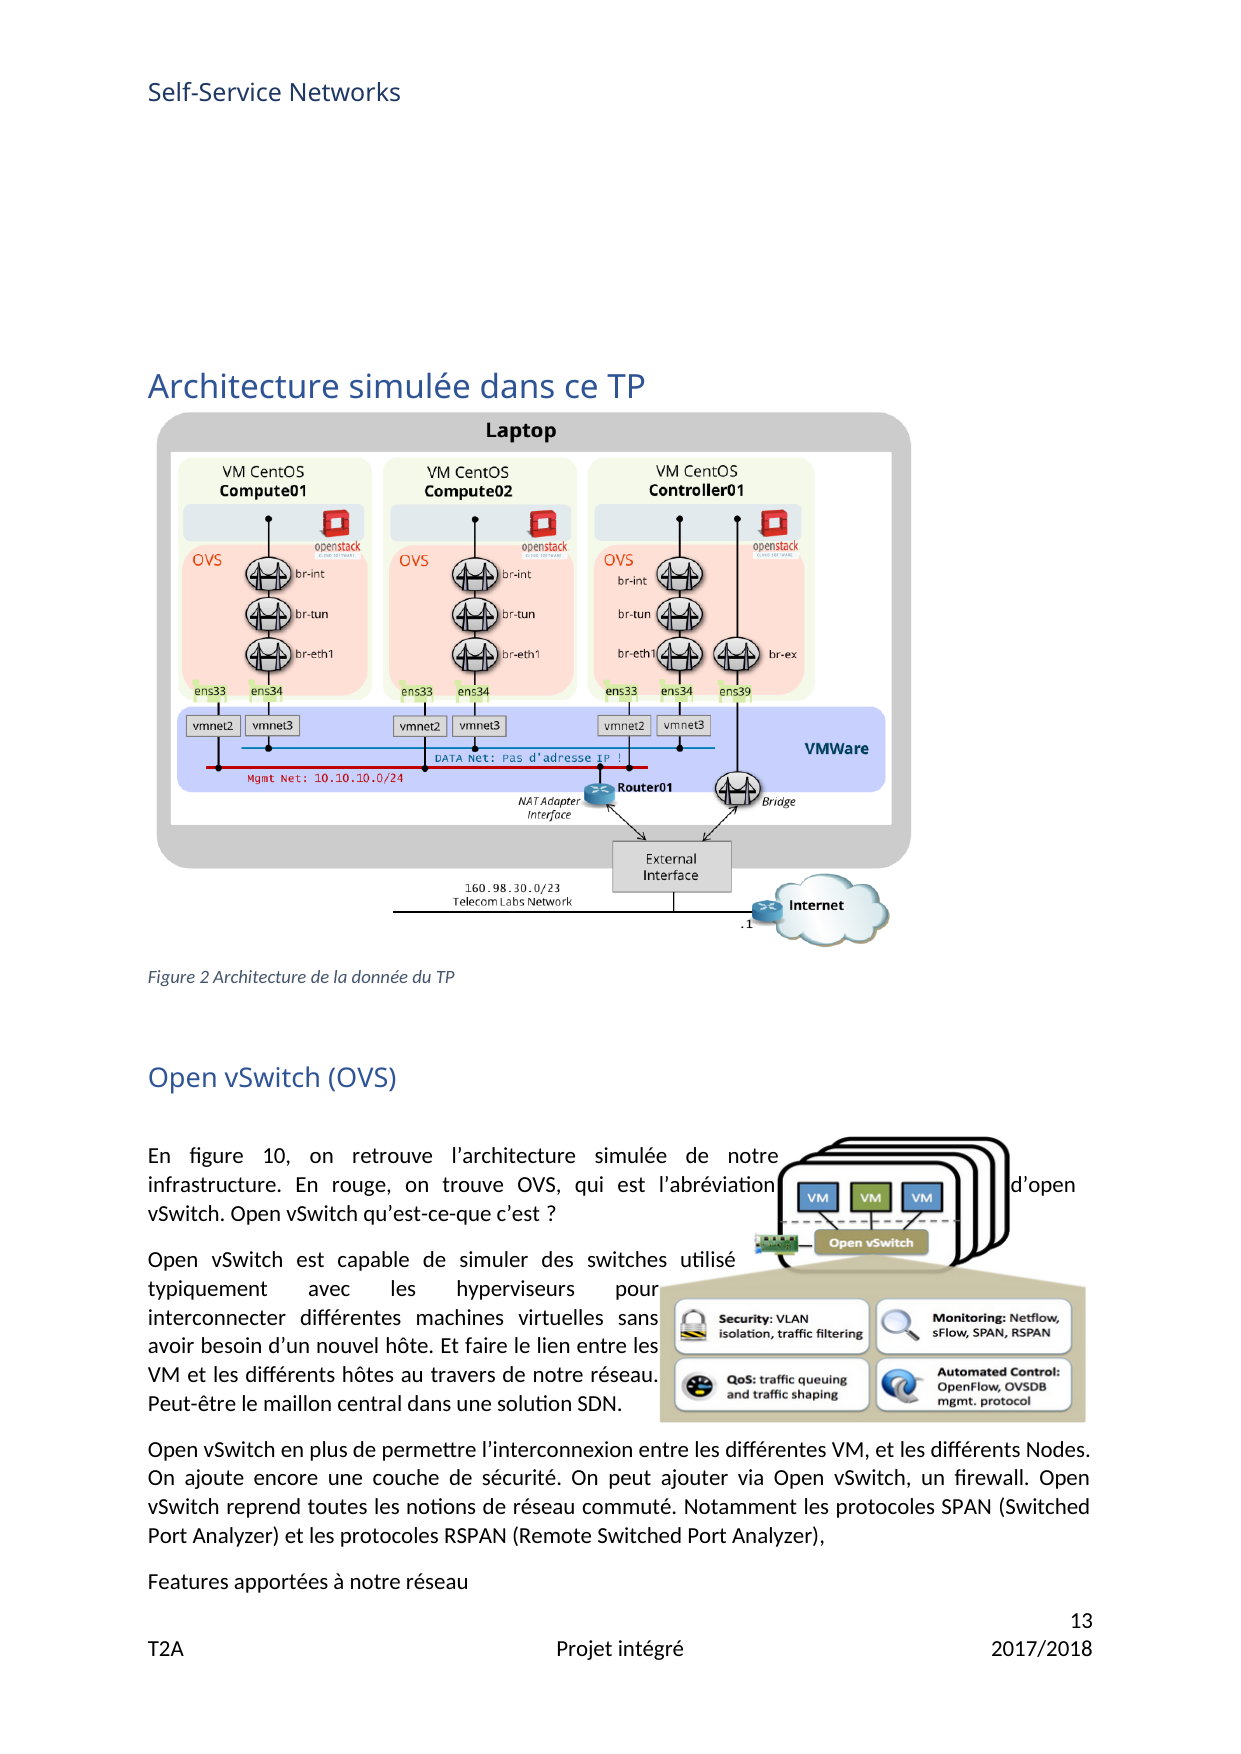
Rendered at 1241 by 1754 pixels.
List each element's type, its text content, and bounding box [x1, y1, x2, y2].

text Open vSwitch en plus de permettre l’interconnexion entre les différentes VM, et les différents Nodes. On ajoute encore une couche de sécurité. On peut ajouter via Open vSwitch, un firewall. Open vSwitch reprend toutes les notions de réseau commuté. Notamment les protocoles SPAN (Switched Port Analyzer) et les protocoles RSPAN (Remote Switched Port Analyzer), [148, 1435, 1093, 1549]
subtitle Architecture simulée dans ce TP [148, 363, 1093, 408]
text [962, 1245, 1093, 1417]
subtitle Self-Service Networks [148, 75, 1093, 109]
text Open vSwitch est capable de simuler des switches utilisé typiquement avec les hyperviseurs pour interconnecter différentes machines virtuelles sans avoir besoin d’un nouvel hôte. Et faire le lien entre les VM et les différents hôtes au travers de notre réseau. Peut-être le maillon central dans une solution SDN. [148, 1245, 780, 1417]
text Figure 2 Architecture de la donnée du TP [148, 965, 1093, 988]
text En figure 10, on retrouve l’architecture simulée de notre infrastructure. En rouge, on trouve OVS, qui est l’abréviation d’open vSwitch. Open vSwitch qu’est-ce-que c’est ? [148, 1142, 830, 1227]
subtitle Open vSwitch (OVS) [148, 1058, 1093, 1095]
text Features apportées à notre réseau [148, 1567, 1093, 1595]
text En figure 10, on retrouve l’architecture simulée de notre infrastructure. En rouge, on trouve OVS, qui est l’abréviation d’open vSwitch. Open vSwitch qu’est-ce-que c’est ? [1005, 1142, 1093, 1227]
